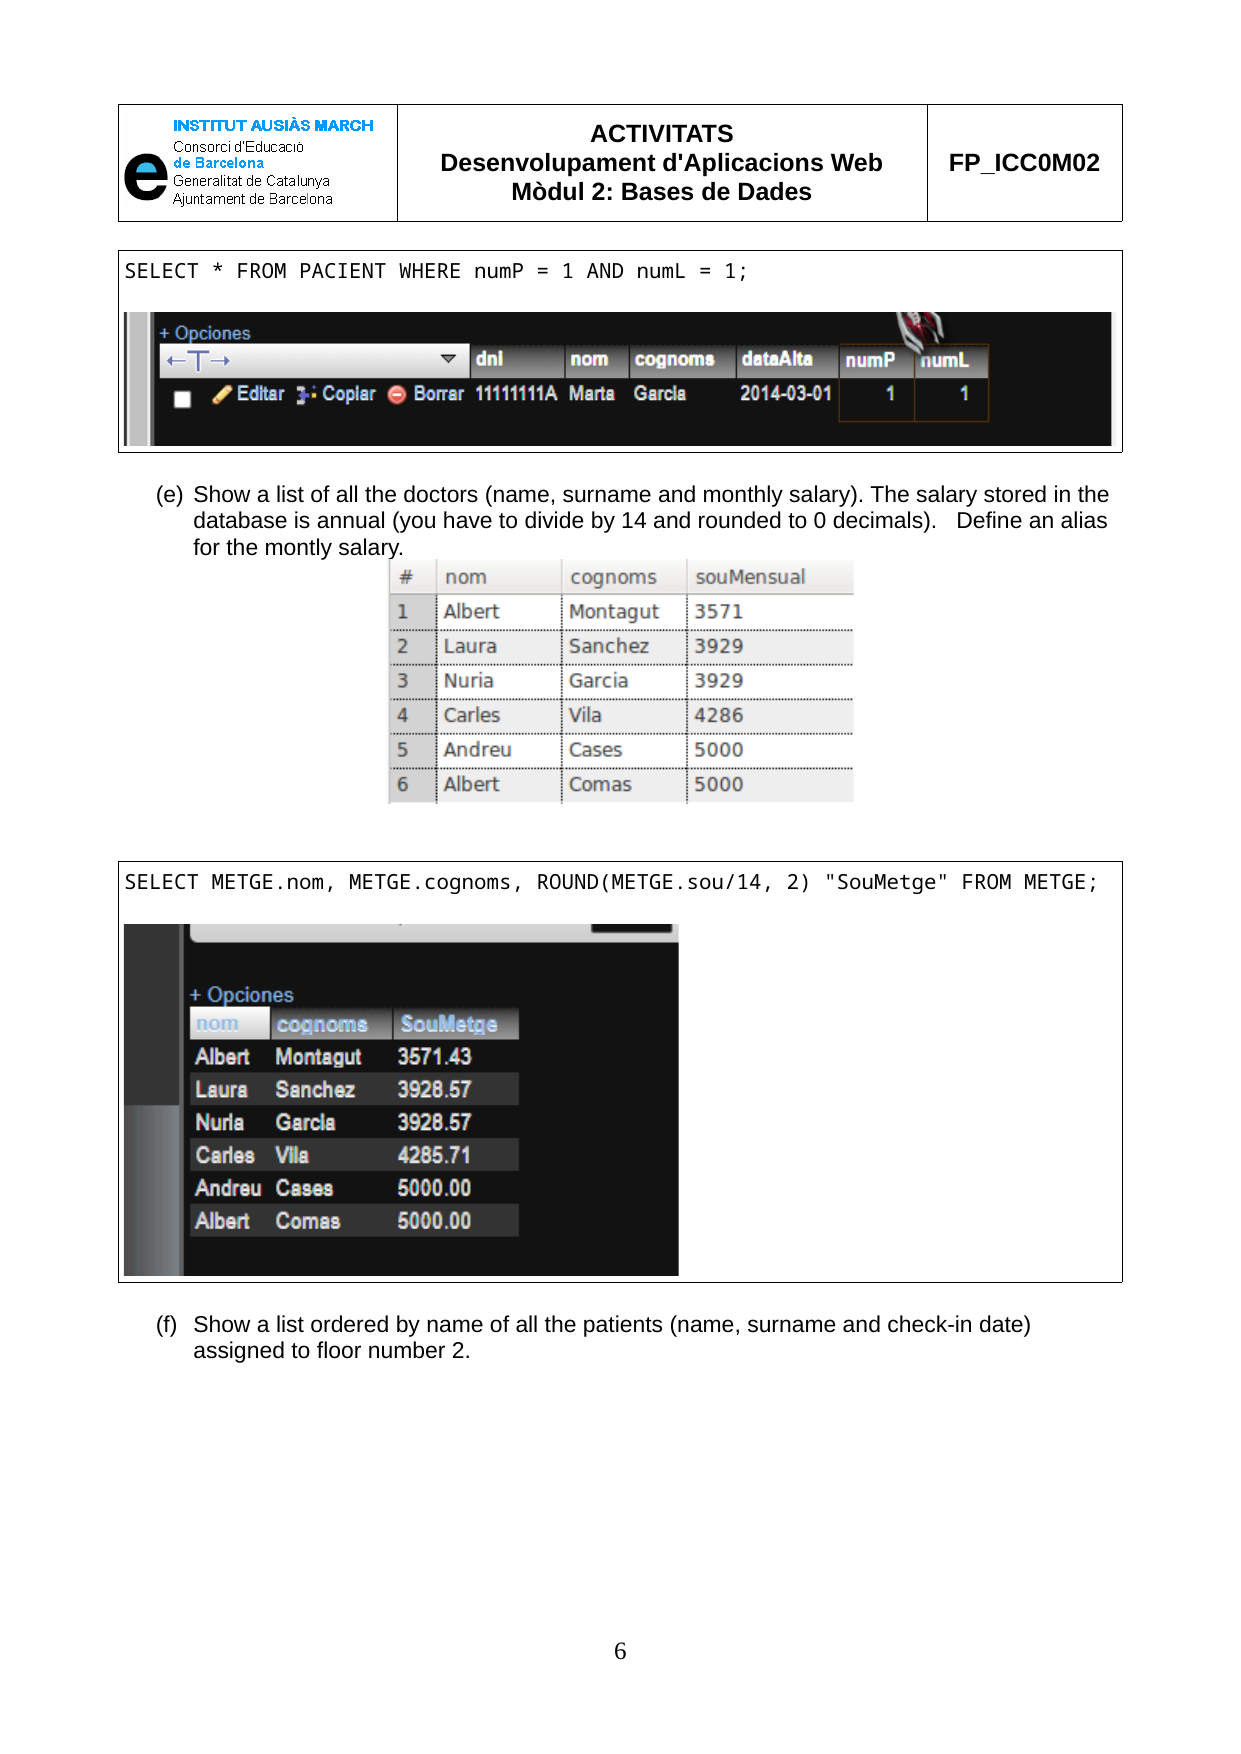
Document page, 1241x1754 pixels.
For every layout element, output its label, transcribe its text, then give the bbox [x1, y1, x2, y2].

list Show a list of all the doctors (name, surname and monthly salary). The salary stored in the database is annual (you have to divide by 14 and rounded to 0 decimals). Define an alias for the montly salary. [156, 481, 1122, 560]
table_header SELECT METGE.nom, METGE.cognoms, ROUND(METGE.sou/14, 2) "SouMetge" FROM METGE; [119, 862, 1122, 1281]
list Show a list ordered by name of all the patients (name, surname and check-in date) assigned to floor number 2. [156, 1311, 1122, 1363]
table_header SELECT * FROM PACIENT WHERE numP = 1 AND numL = 1; [119, 251, 1122, 451]
